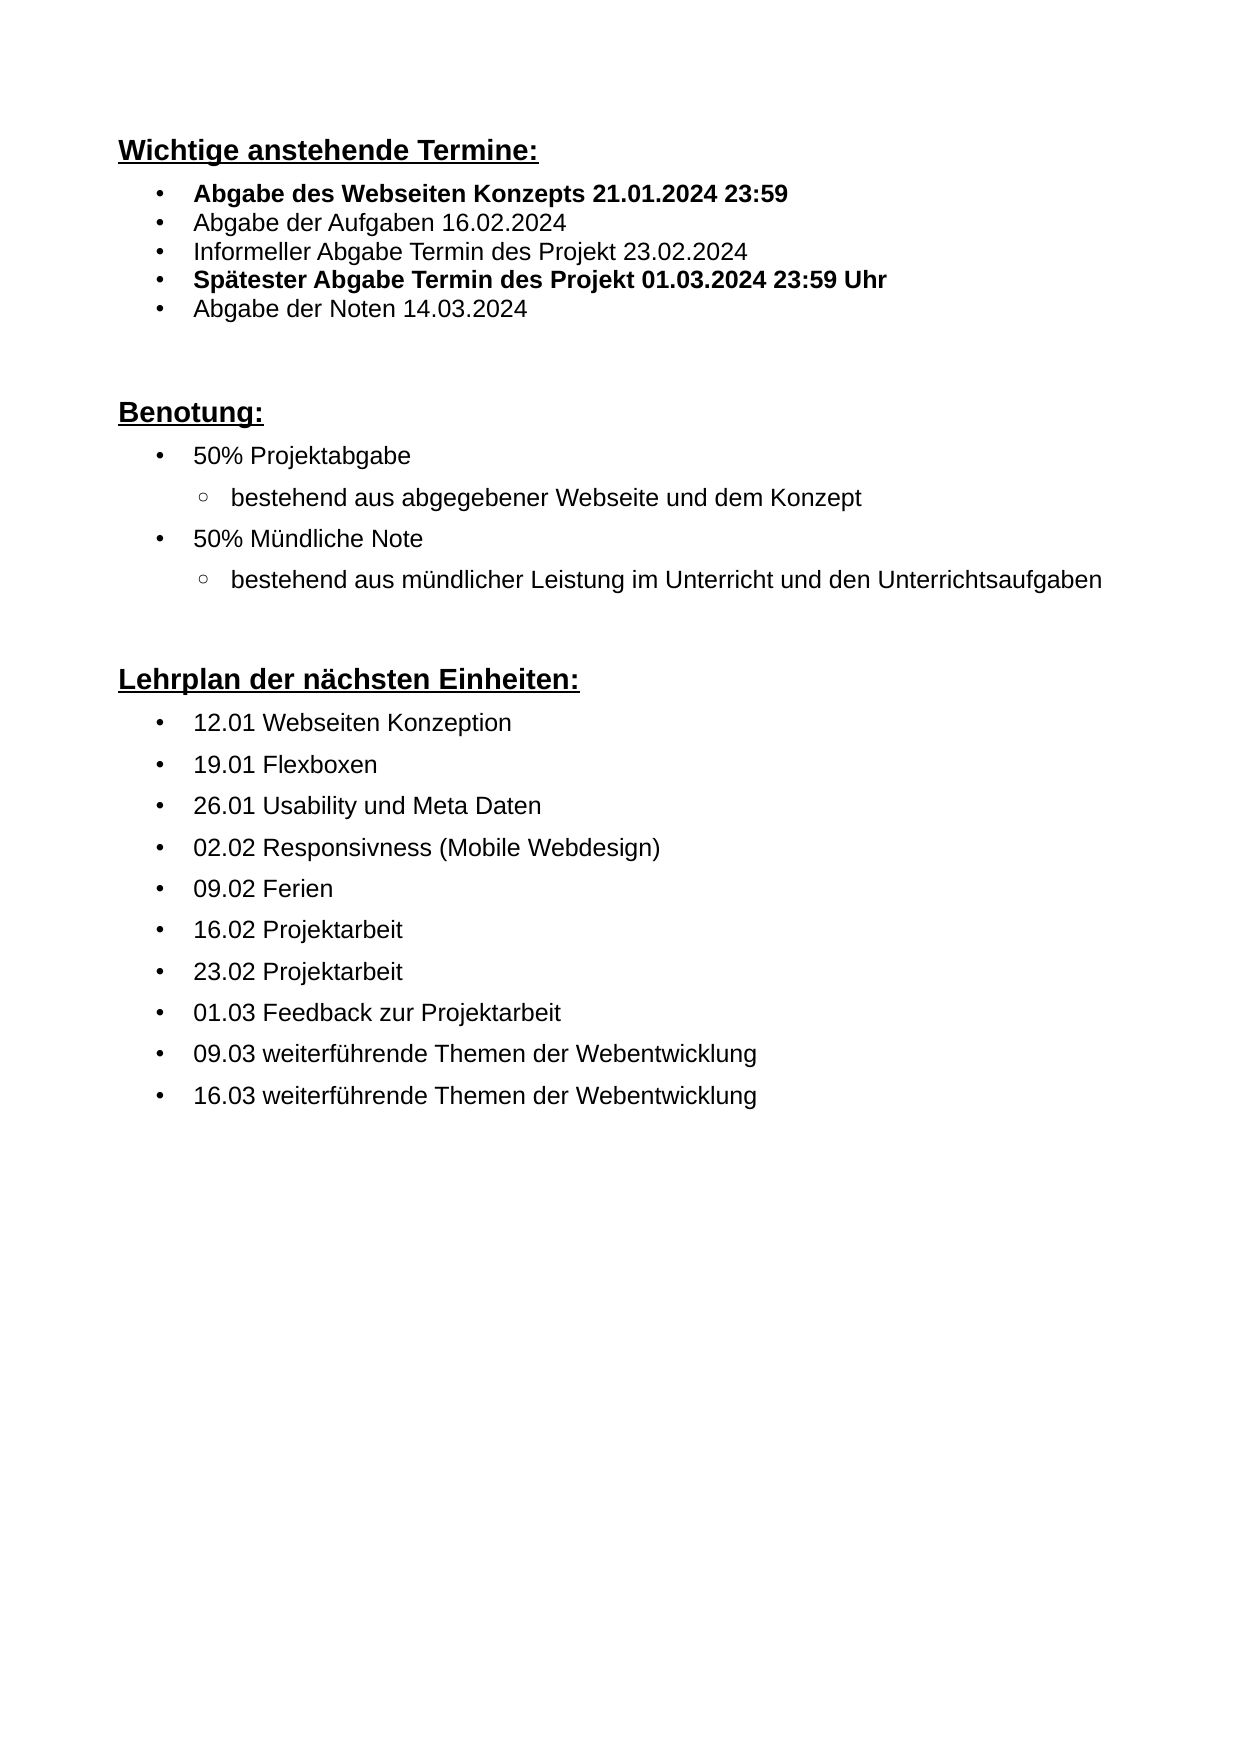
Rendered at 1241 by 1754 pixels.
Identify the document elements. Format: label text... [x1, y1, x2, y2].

list Abgabe des Webseiten Konzepts 21.01.2024 23:59 [156, 179, 1122, 208]
list 26.01 Usability und Meta Daten [156, 791, 1122, 820]
list 16.02 Projektarbeit [156, 915, 1122, 944]
list 16.03 weiterführende Themen der Webentwicklung [156, 1081, 1122, 1109]
list 50% Mündliche Note [156, 524, 1122, 553]
list 12.01 Webseiten Konzeption [156, 708, 1122, 737]
list 19.01 Flexboxen [156, 750, 1122, 779]
list 02.02 Responsivness (Mobile Webdesign) [156, 832, 1122, 861]
subtitle Lehrplan der nächsten Einheiten: [118, 662, 1122, 696]
list bestehend aus mündlicher Leistung im Unterricht und den Unterrichtsaufgaben [193, 565, 1122, 594]
list Informeller Abgabe Termin des Projekt 23.02.2024 [156, 236, 1122, 265]
list 23.02 Projektarbeit [156, 957, 1122, 985]
list 09.02 Ferien [156, 874, 1122, 903]
list Spätester Abgabe Termin des Projekt 01.03.2024 23:59 Uhr [156, 265, 1122, 294]
subtitle Benotung: [118, 395, 1122, 429]
list Abgabe der Noten 14.03.2024 [156, 294, 1122, 323]
list 50% Projektabgabe [156, 441, 1122, 470]
list Abgabe der Aufgaben 16.02.2024 [156, 208, 1122, 236]
list bestehend aus abgegebener Webseite und dem Konzept [193, 482, 1122, 511]
subtitle Wichtige anstehende Termine: [118, 133, 1122, 166]
list 01.03 Feedback zur Projektarbeit [156, 998, 1122, 1027]
list 09.03 weiterführende Themen der Webentwicklung [156, 1039, 1122, 1068]
